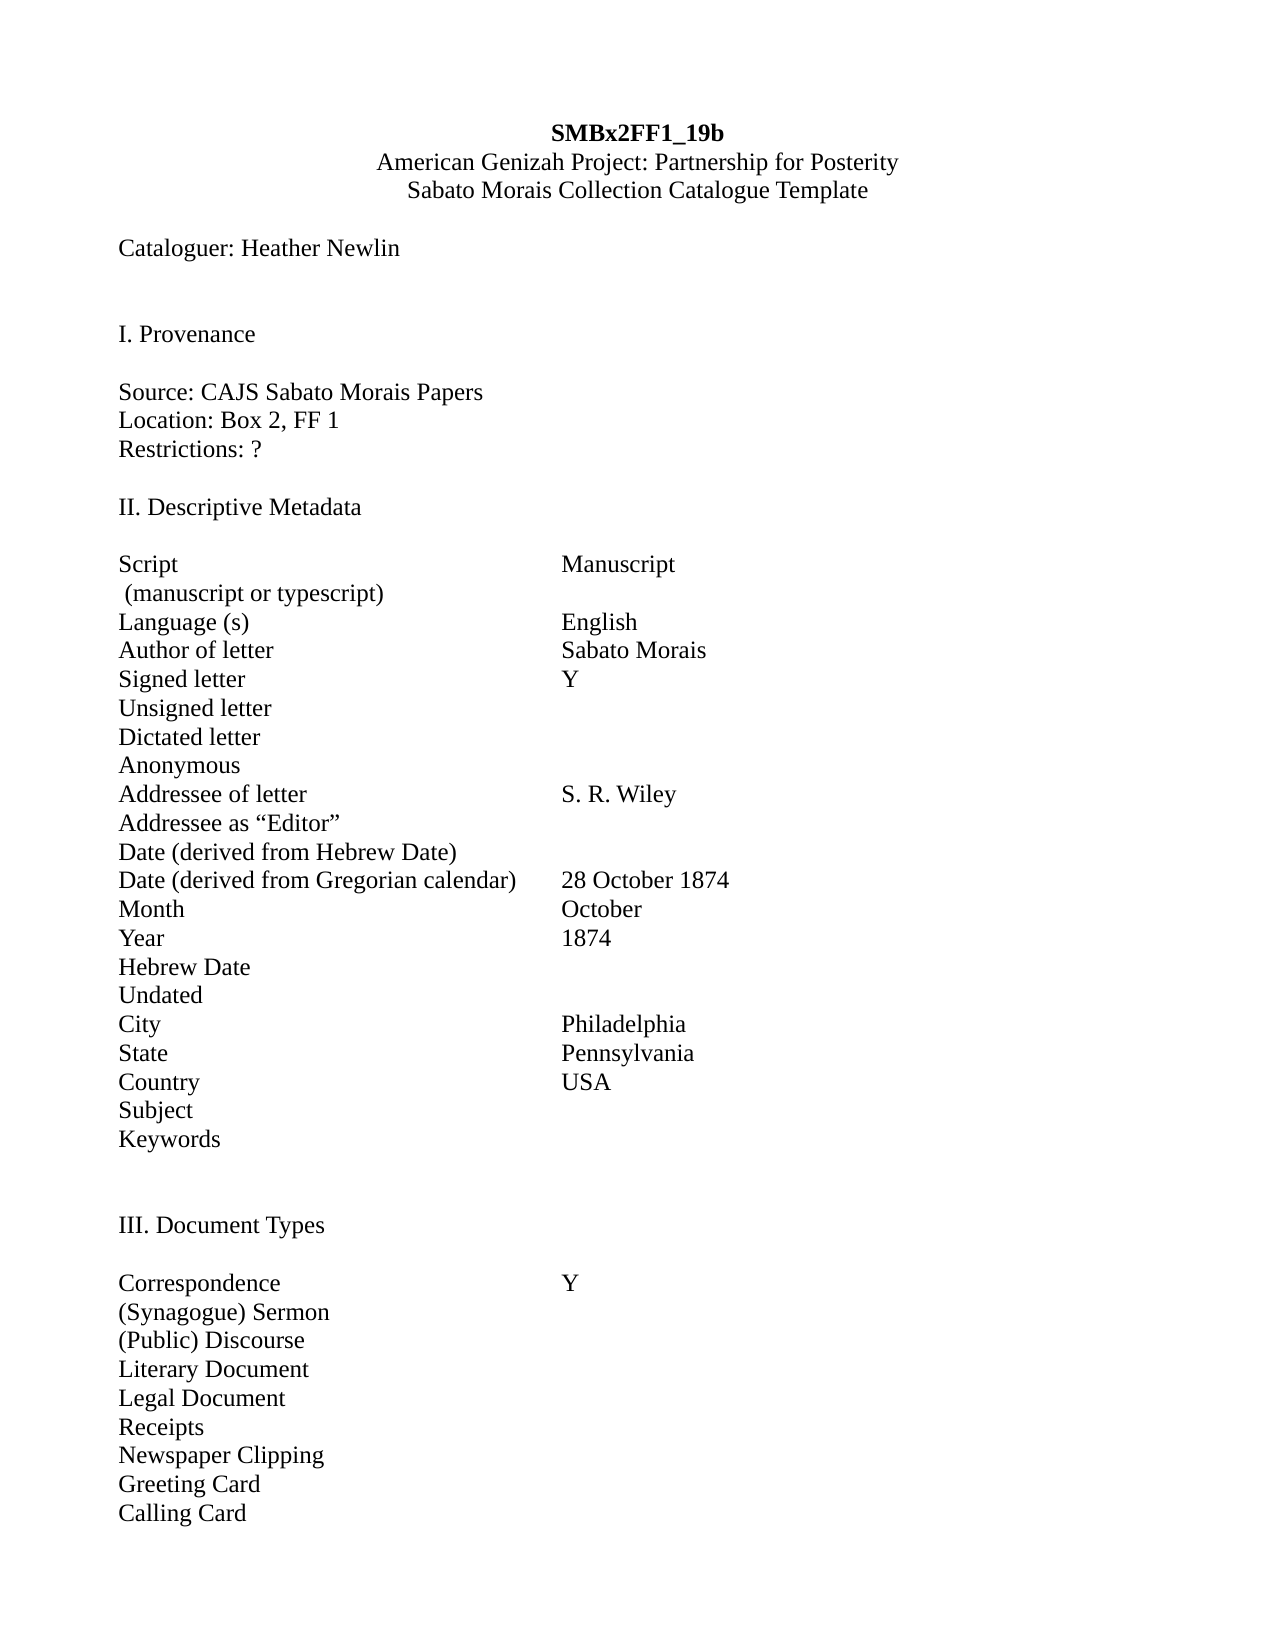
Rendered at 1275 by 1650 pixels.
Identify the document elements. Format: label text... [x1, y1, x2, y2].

text State Pennsylvania [118, 1038, 1157, 1067]
text Literary Document [118, 1354, 1157, 1383]
text Greeting Card [118, 1469, 1157, 1498]
text Receipts [118, 1412, 1157, 1441]
text Country USA [118, 1067, 1157, 1096]
text Newspaper Clipping [118, 1441, 1157, 1469]
text II. Descriptive Metadata [118, 492, 1157, 521]
text Month October [118, 894, 1157, 923]
text Year 1874 [118, 923, 1157, 952]
text American Genizah Project: Partnership for Posterity [118, 147, 1157, 176]
text III. Document Types [118, 1211, 1157, 1239]
text Undated [118, 981, 1157, 1009]
text Correspondence Y [118, 1268, 1157, 1297]
text Cataloguer: Heather Newlin [118, 233, 1157, 262]
text Legal Document [118, 1383, 1157, 1412]
text Calling Card [118, 1498, 1157, 1527]
text Anonymous [118, 751, 1157, 779]
text SMBx2FF1_19b [118, 118, 1157, 147]
text Subject [118, 1096, 1157, 1124]
text (manuscript or typescript) [118, 578, 1157, 607]
text Dictated letter [118, 722, 1157, 751]
text Script Manuscript [118, 549, 1157, 578]
text Sabato Morais Collection Catalogue Template [118, 176, 1157, 204]
text Addressee as “Editor” [118, 808, 1157, 837]
text Author of letter Sabato Morais [118, 636, 1157, 664]
text Unsigned letter [118, 693, 1157, 722]
text (Public) Discourse [118, 1326, 1157, 1354]
text City Philadelphia [118, 1009, 1157, 1038]
text Source: CAJS Sabato Morais Papers [118, 377, 1157, 406]
text Date (derived from Hebrew Date) [118, 837, 1157, 866]
text Addressee of letter S. R. Wiley [118, 779, 1157, 808]
text Language (s) English [118, 607, 1157, 636]
text Signed letter Y [118, 664, 1157, 693]
text Hebrew Date [118, 952, 1157, 981]
text (Synagogue) Sermon [118, 1297, 1157, 1326]
text Date (derived from Gregorian calendar) 28 October 1874 [118, 866, 1157, 894]
text Keywords [118, 1124, 1157, 1153]
text Restrictions: ? [118, 434, 1157, 463]
text I. Provenance [118, 319, 1157, 348]
text Location: Box 2, FF 1 [118, 406, 1157, 434]
